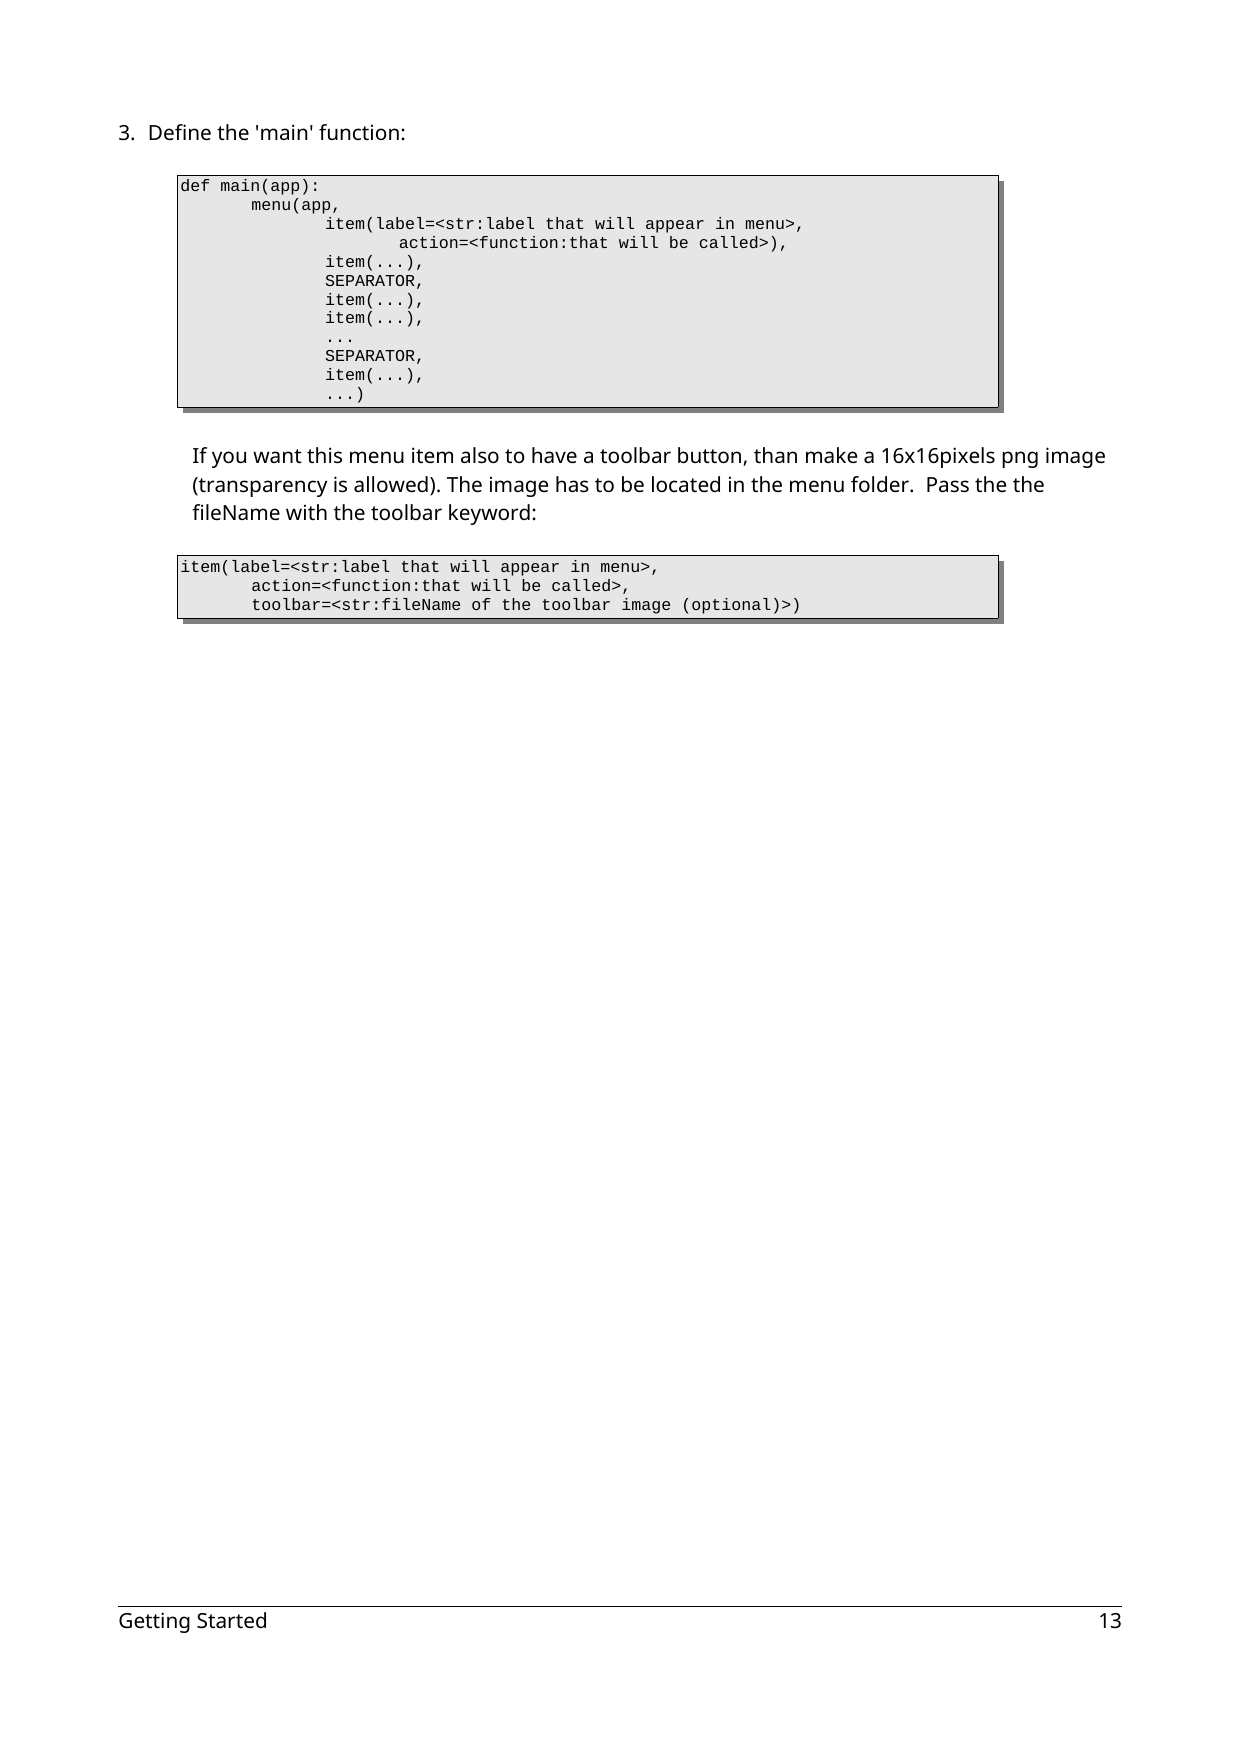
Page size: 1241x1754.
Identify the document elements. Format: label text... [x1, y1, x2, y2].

text item(label=<str:label that will appear in menu>, [178, 556, 998, 574]
text If you want this menu item also to have a toolbar button, than make a 16x16pixels png image (transparency is allowed). The image has to be located in the menu folder. Pass the the fileName with the toolbar keyword: [192, 442, 1122, 527]
text action=<function:that will be called>), [178, 232, 998, 250]
text menu(app, [178, 194, 998, 213]
text item(...), [178, 363, 998, 382]
text item(label=<str:label that will appear in menu>, [178, 213, 998, 232]
list Define the 'main' function: [118, 118, 1122, 147]
text ... [178, 326, 998, 345]
text def main(app): [178, 176, 998, 194]
text toolbar=<str:fileName of the toolbar image (optional)>) [178, 593, 998, 618]
text action=<function:that will be called>, [178, 574, 998, 593]
text SEPARATOR, [178, 345, 998, 363]
text item(...), [178, 250, 998, 269]
text item(...), [178, 288, 998, 307]
text ...) [178, 382, 998, 407]
text SEPARATOR, [178, 269, 998, 288]
text item(...), [178, 307, 998, 326]
